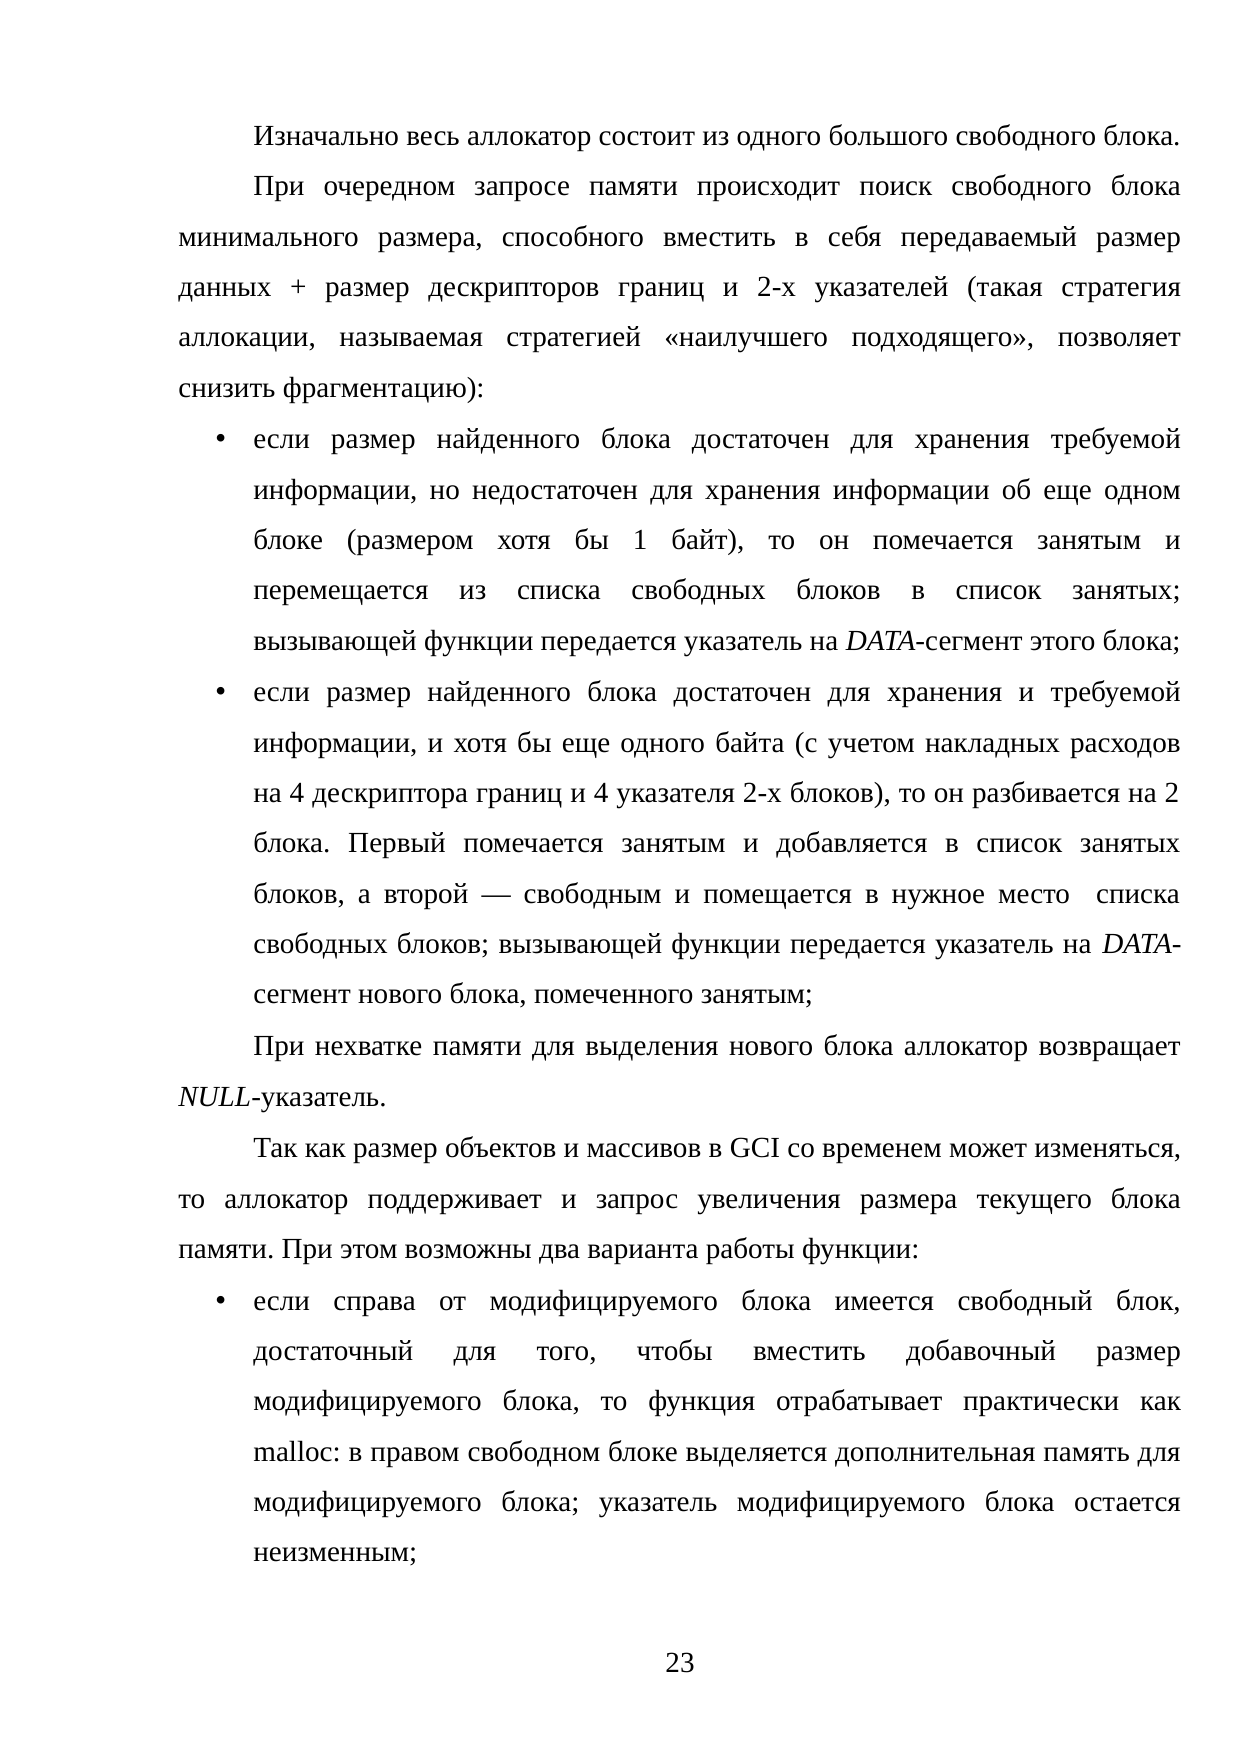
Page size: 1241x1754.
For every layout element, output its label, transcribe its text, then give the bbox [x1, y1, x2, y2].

list если размер найденного блока достаточен для хранения и требуемой информации, и хотя бы еще одного байта (с учетом накладных расходов на 4 дескриптора границ и 4 указателя 2-х блоков), то он разбивается на 2 блока. Первый помечается занятым и добавляется в список занятых блоков, а второй — свободным и помещается в нужное место списка свободных блоков; вызывающей функции передается указатель на DATA-сегмент нового блока, помеченного занятым; [216, 674, 1181, 1010]
list если справа от модифицируемого блока имеется свободный блок, достаточный для того, чтобы вместить добавочный размер модифицируемого блока, то функция отрабатывает практически как malloc: в правом свободном блоке выделяется дополнительная память для модифицируемого блока; указатель модифицируемого блока остается неизменным; [216, 1283, 1181, 1568]
list если размер найденного блока достаточен для хранения требуемой информации, но недостаточен для хранения информации об еще одном блоке (размером хотя бы 1 байт), то он помечается занятым и перемещается из списка свободных блоков в список занятых; вызывающей функции передается указатель на DATA-сегмент этого блока; [216, 421, 1181, 656]
text Так как размер объектов и массивов в GCI со временем может изменяться, то аллокатор поддерживает и запрос увеличения размера текущего блока памяти. При этом возможны два варианта работы функции: [178, 1130, 1181, 1264]
text При нехватке памяти для выделения нового блока аллокатор возвращает NULL-указатель. [178, 1028, 1181, 1112]
text Изначально весь аллокатор состоит из одного большого свободного блока. При очередном запросе памяти происходит поиск свободного блока минимального размера, способного вместить в себя передаваемый размер данных + размер дескрипторов границ и 2-х указателей (такая стратегия аллокации, называемая стратегией «наилучшего подходящего», позволяет снизить фрагментацию): [178, 118, 1181, 403]
